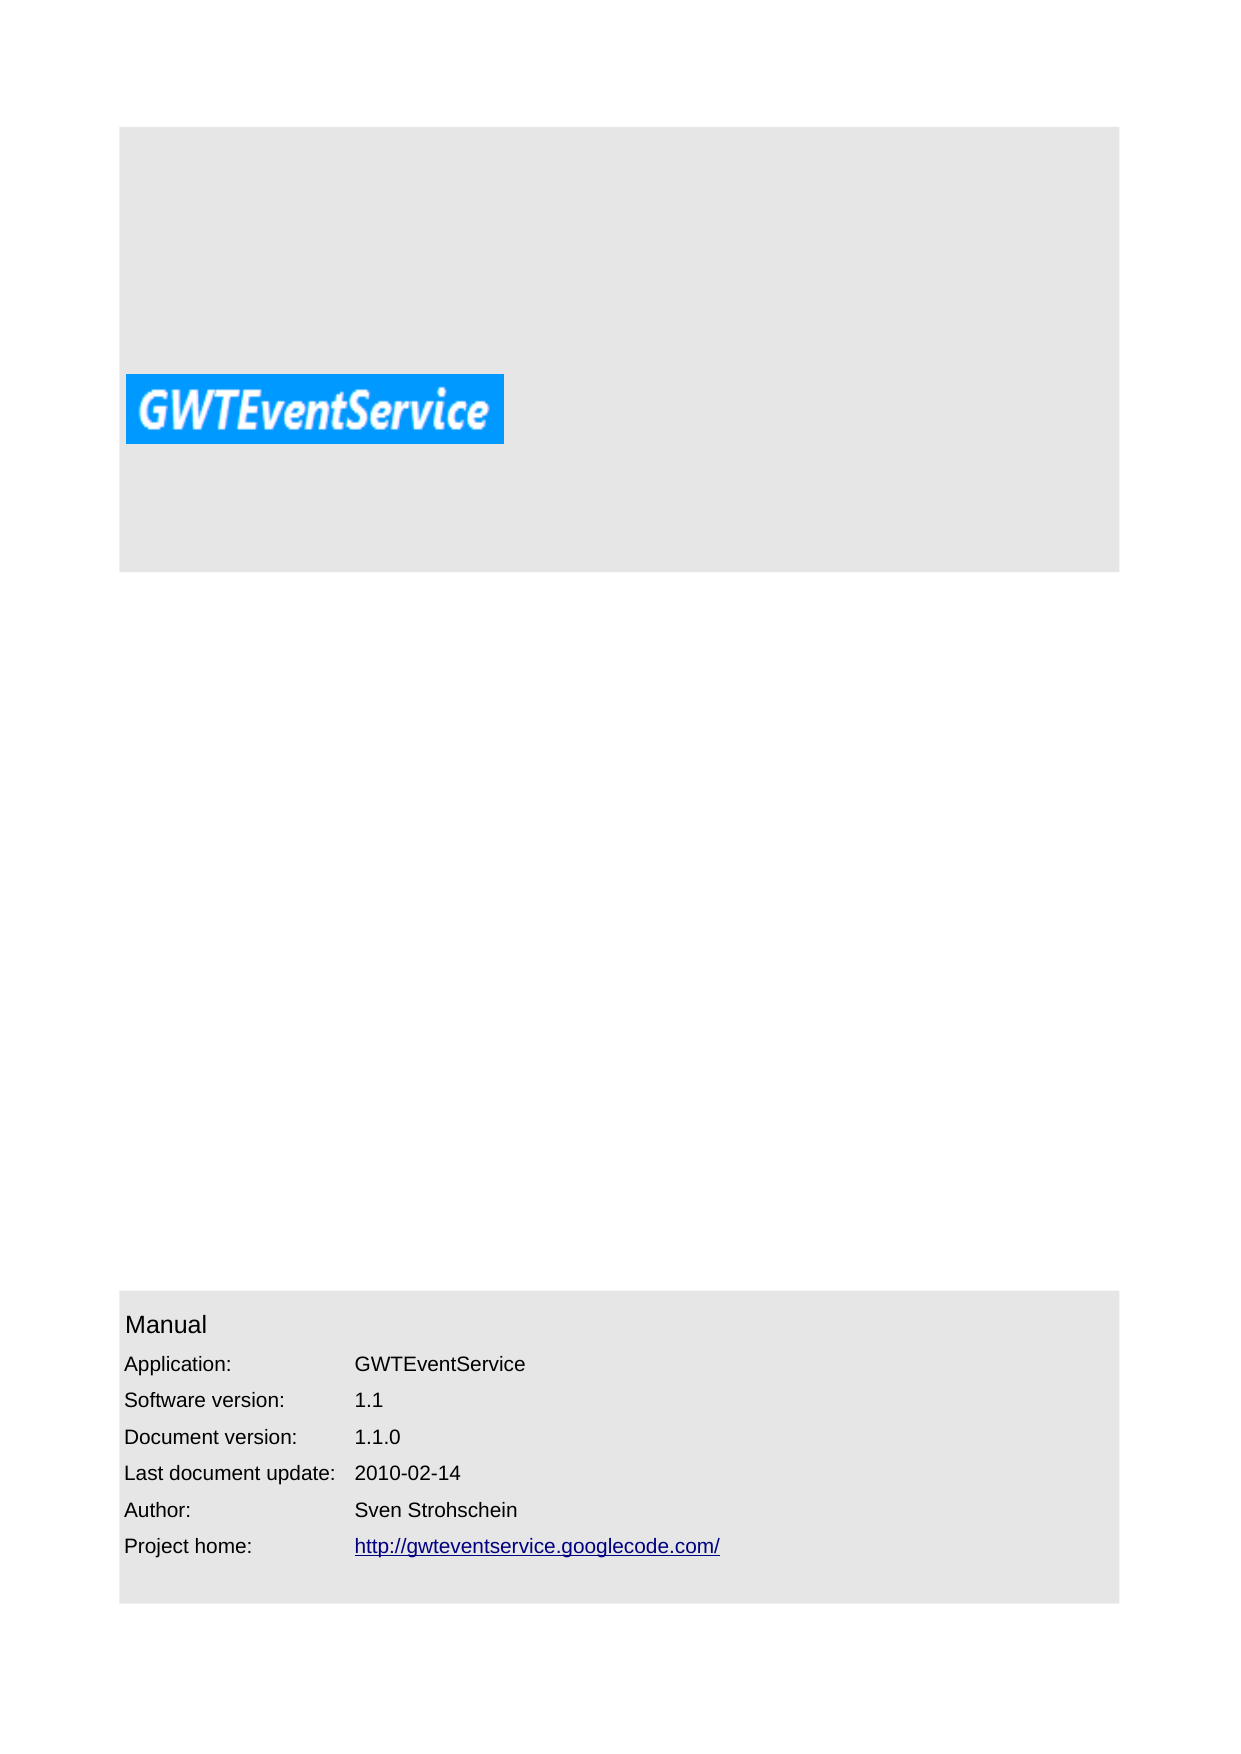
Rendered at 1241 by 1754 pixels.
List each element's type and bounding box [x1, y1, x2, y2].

picture [126, 374, 504, 444]
